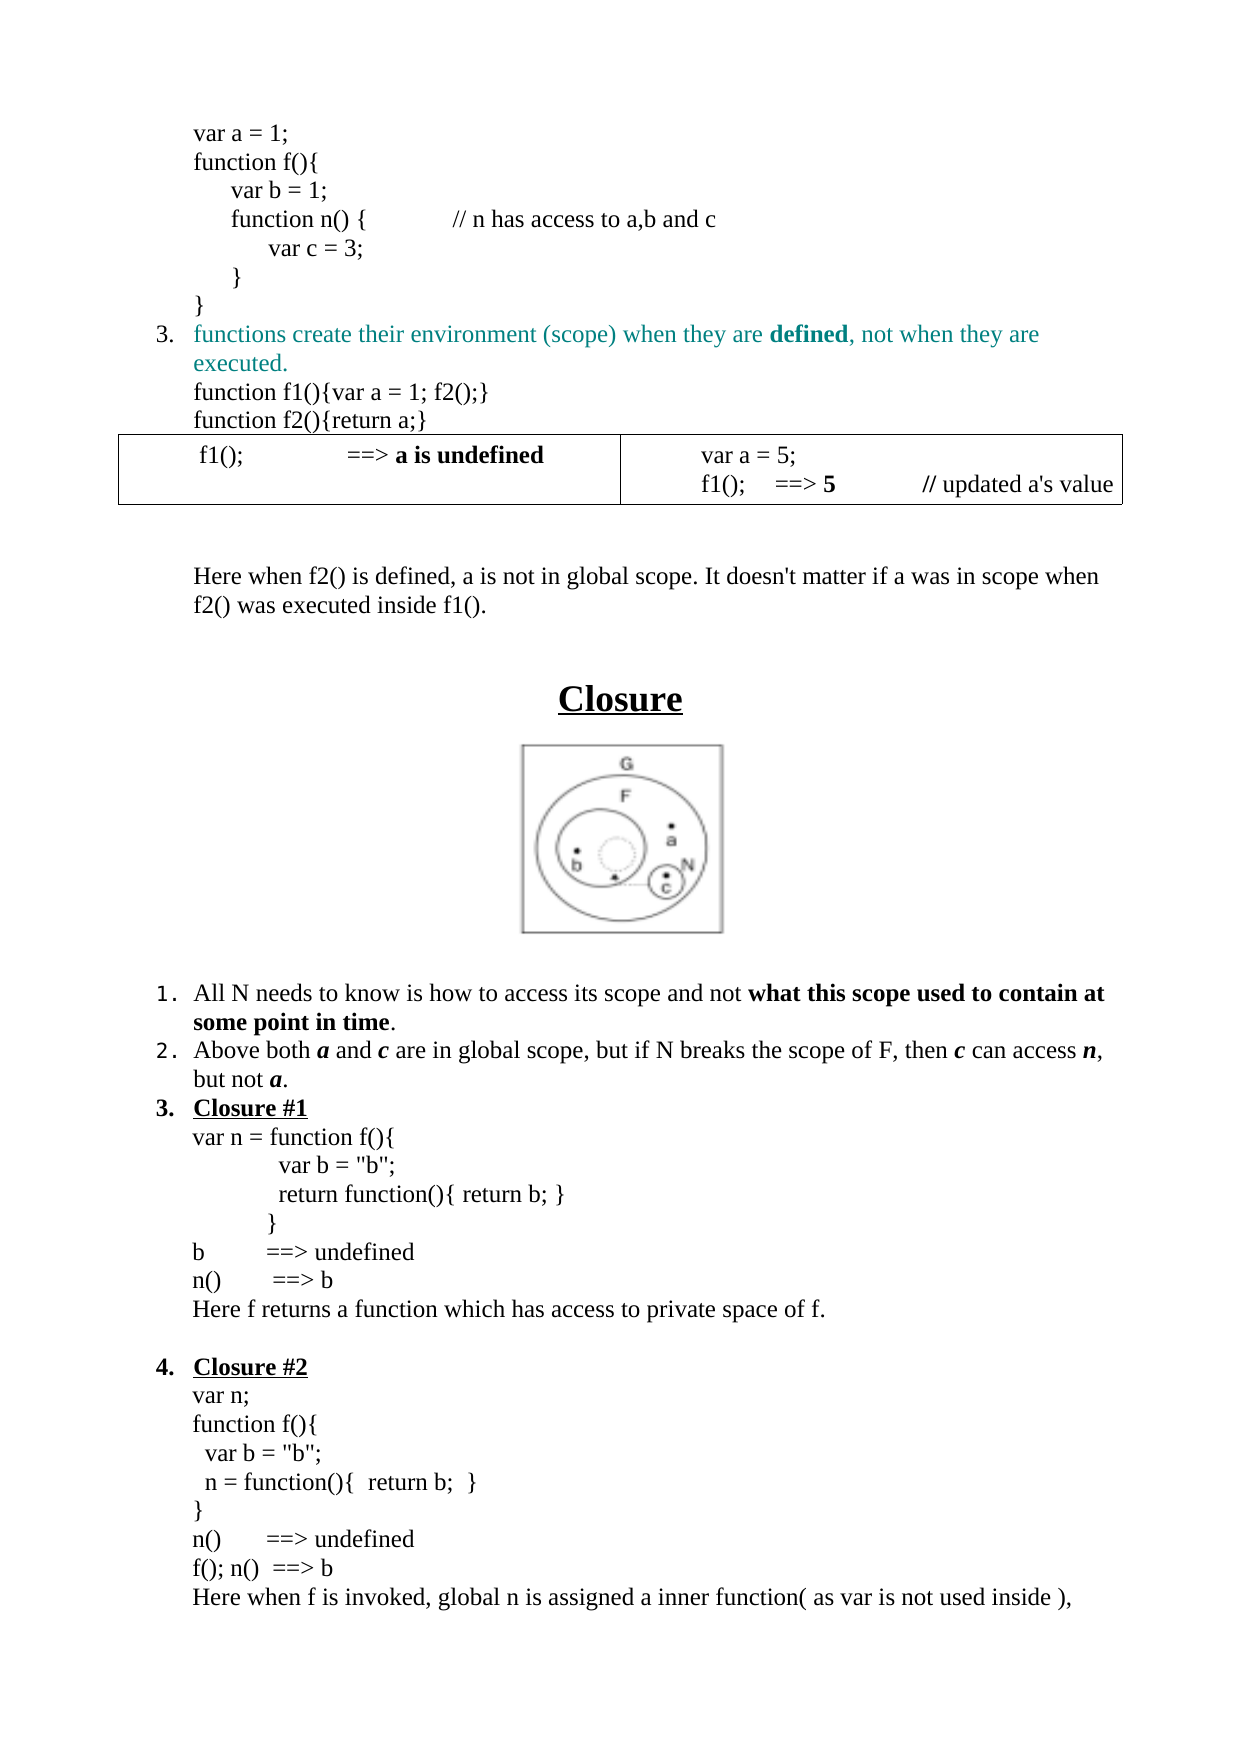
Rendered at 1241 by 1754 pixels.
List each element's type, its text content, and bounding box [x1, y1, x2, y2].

list Above both a and c are in global scope, but if N breaks the scope of F, then c can access n, but not a. [156, 1035, 1122, 1093]
text var n; [192, 1380, 1122, 1409]
text var b = "b"; [192, 1438, 1122, 1467]
list Closure #1 [156, 1093, 1122, 1122]
list Here when f2() is defined, a is not in global scope. It doesn't matter if a was in scope when f2() was executed inside f1(). [156, 532, 1122, 618]
text Here when f is invoked, global n is assigned a inner function( as var is not used inside ), [192, 1582, 1122, 1610]
list function f(){ [156, 147, 1122, 176]
text n() ==> b [192, 1265, 1122, 1294]
text return function(){ return b; } [192, 1179, 1122, 1208]
list } [193, 262, 1122, 291]
text Here f returns a function which has access to private space of f. [192, 1294, 1122, 1352]
list } [156, 291, 1122, 319]
table_header var a = 5; f1(); ==> 5 // updated a's value [621, 435, 1122, 503]
list var b = 1; [193, 176, 1122, 204]
list functions create their environment (scope) when they are defined, not when they are executed. function f1(){var a = 1; f2();} [156, 319, 1122, 406]
list var a = 1; [156, 118, 1122, 147]
list function f2(){return a;} [156, 406, 1122, 434]
list Closure #2 [156, 1352, 1122, 1380]
text var b = "b"; [192, 1150, 1122, 1179]
picture [506, 719, 734, 952]
text } [192, 1208, 1122, 1237]
text n() ==> undefined [192, 1524, 1122, 1553]
text Closure [118, 676, 1122, 719]
text n = function(){ return b; } [192, 1467, 1122, 1495]
text f(); n() ==> b [192, 1553, 1122, 1582]
text function f(){ [192, 1409, 1122, 1438]
list var c = 3; [231, 233, 1122, 262]
list All N needs to know is how to access its scope and not what this scope used to contain at some point in time. [156, 978, 1122, 1035]
text var n = function f(){ [192, 1122, 1122, 1150]
text } [192, 1495, 1122, 1524]
list function n() { // n has access to a,b and c [193, 204, 1122, 233]
table_header f1(); ==> a is undefined [119, 435, 620, 503]
text b ==> undefined [192, 1237, 1122, 1265]
